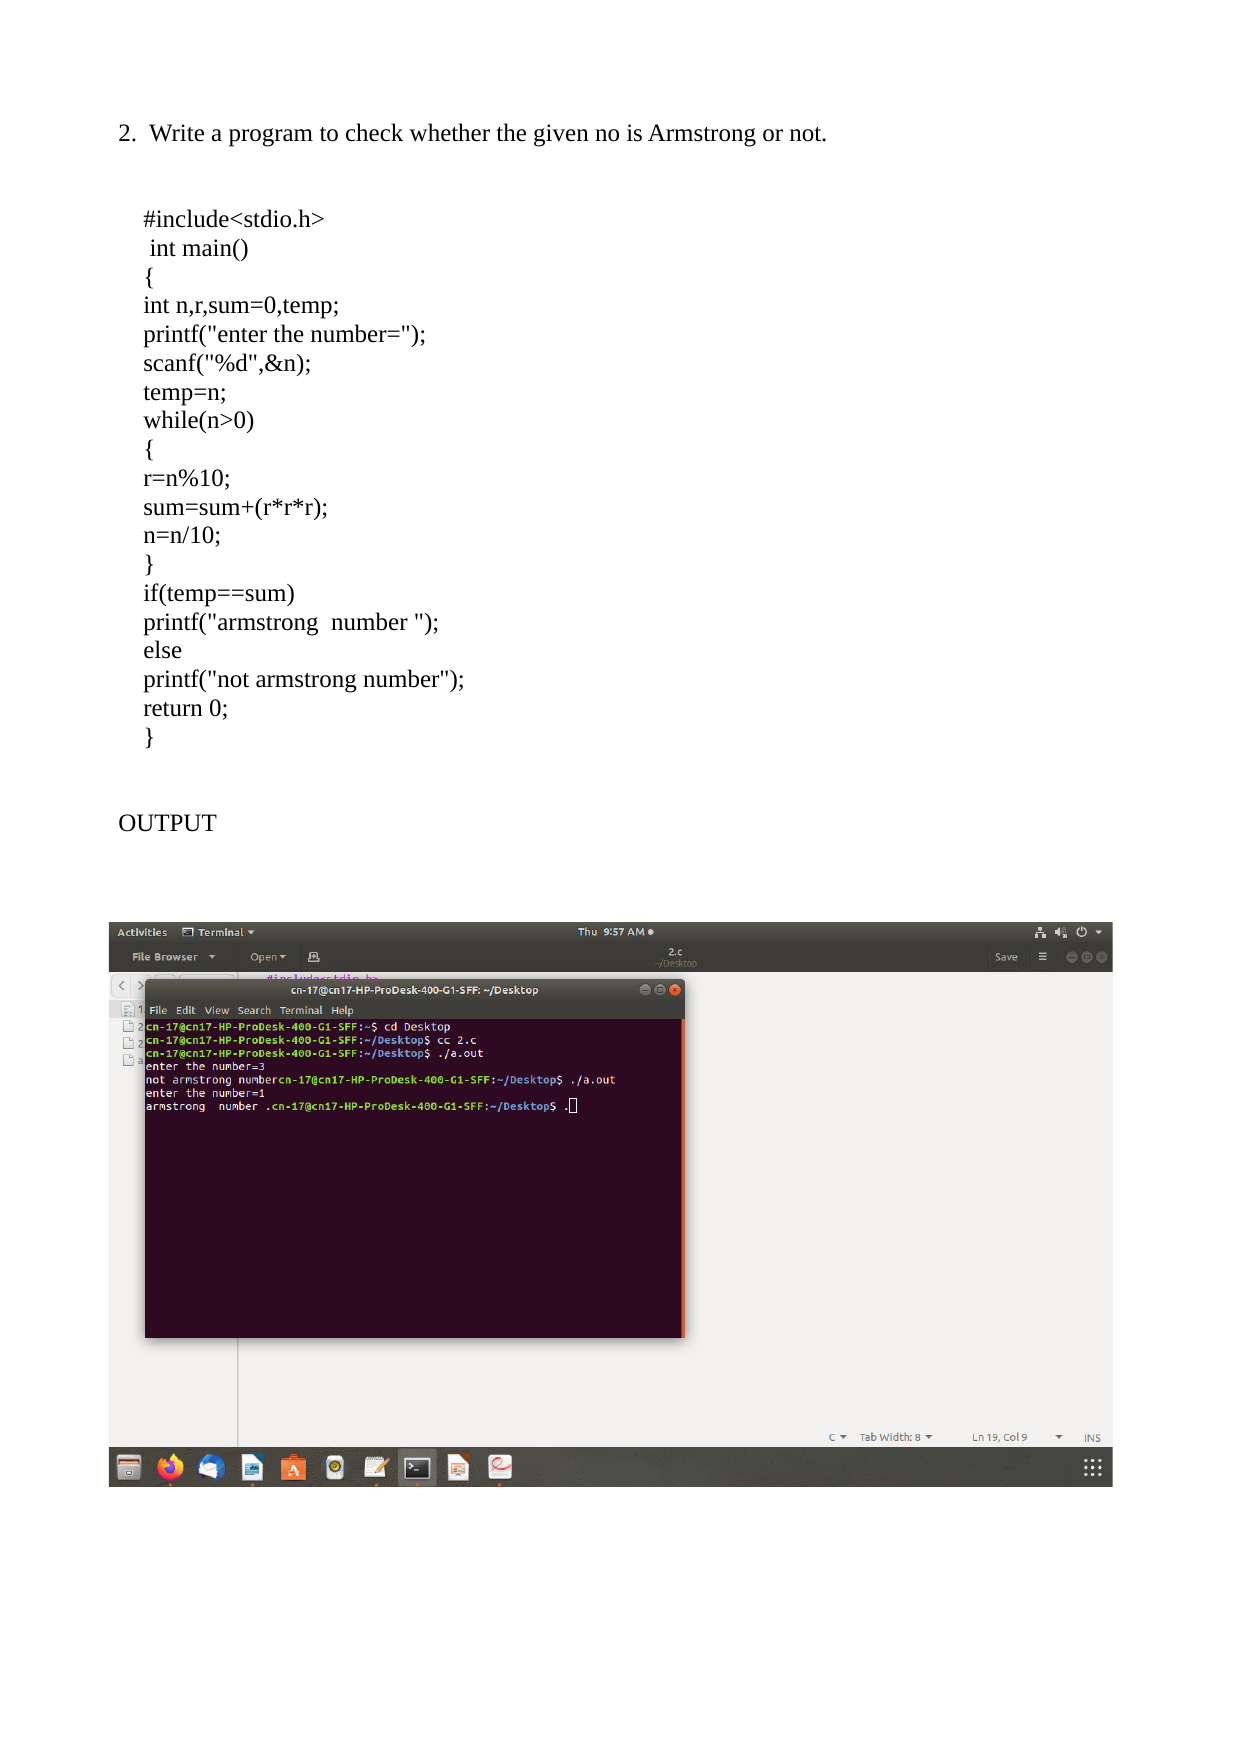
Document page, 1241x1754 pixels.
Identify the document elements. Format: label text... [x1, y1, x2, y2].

text scanf("%d",&n); [118, 348, 1122, 377]
text printf("armstrong number "); [118, 607, 1122, 636]
text #include<stdio.h> [118, 204, 1122, 233]
text int main() [118, 233, 1122, 262]
text n=n/10; [118, 521, 1122, 549]
text sum=sum+(r*r*r); [118, 492, 1122, 521]
text while(n>0) [118, 406, 1122, 434]
text temp=n; [118, 377, 1122, 406]
text return 0; [118, 693, 1122, 722]
text 2. Write a program to check whether the given no is Armstrong or not. [118, 118, 1122, 147]
text { [118, 434, 1122, 463]
text else [118, 636, 1122, 664]
picture [108, 922, 1113, 1487]
text OUTPUT [118, 808, 1122, 837]
text r=n%10; [118, 463, 1122, 492]
text printf("not armstrong number"); [118, 664, 1122, 693]
text } [118, 722, 1122, 751]
text printf("enter the number="); [118, 319, 1122, 348]
text if(temp==sum) [118, 578, 1122, 607]
text } [118, 549, 1122, 578]
text int n,r,sum=0,temp; [118, 291, 1122, 319]
text { [118, 262, 1122, 291]
